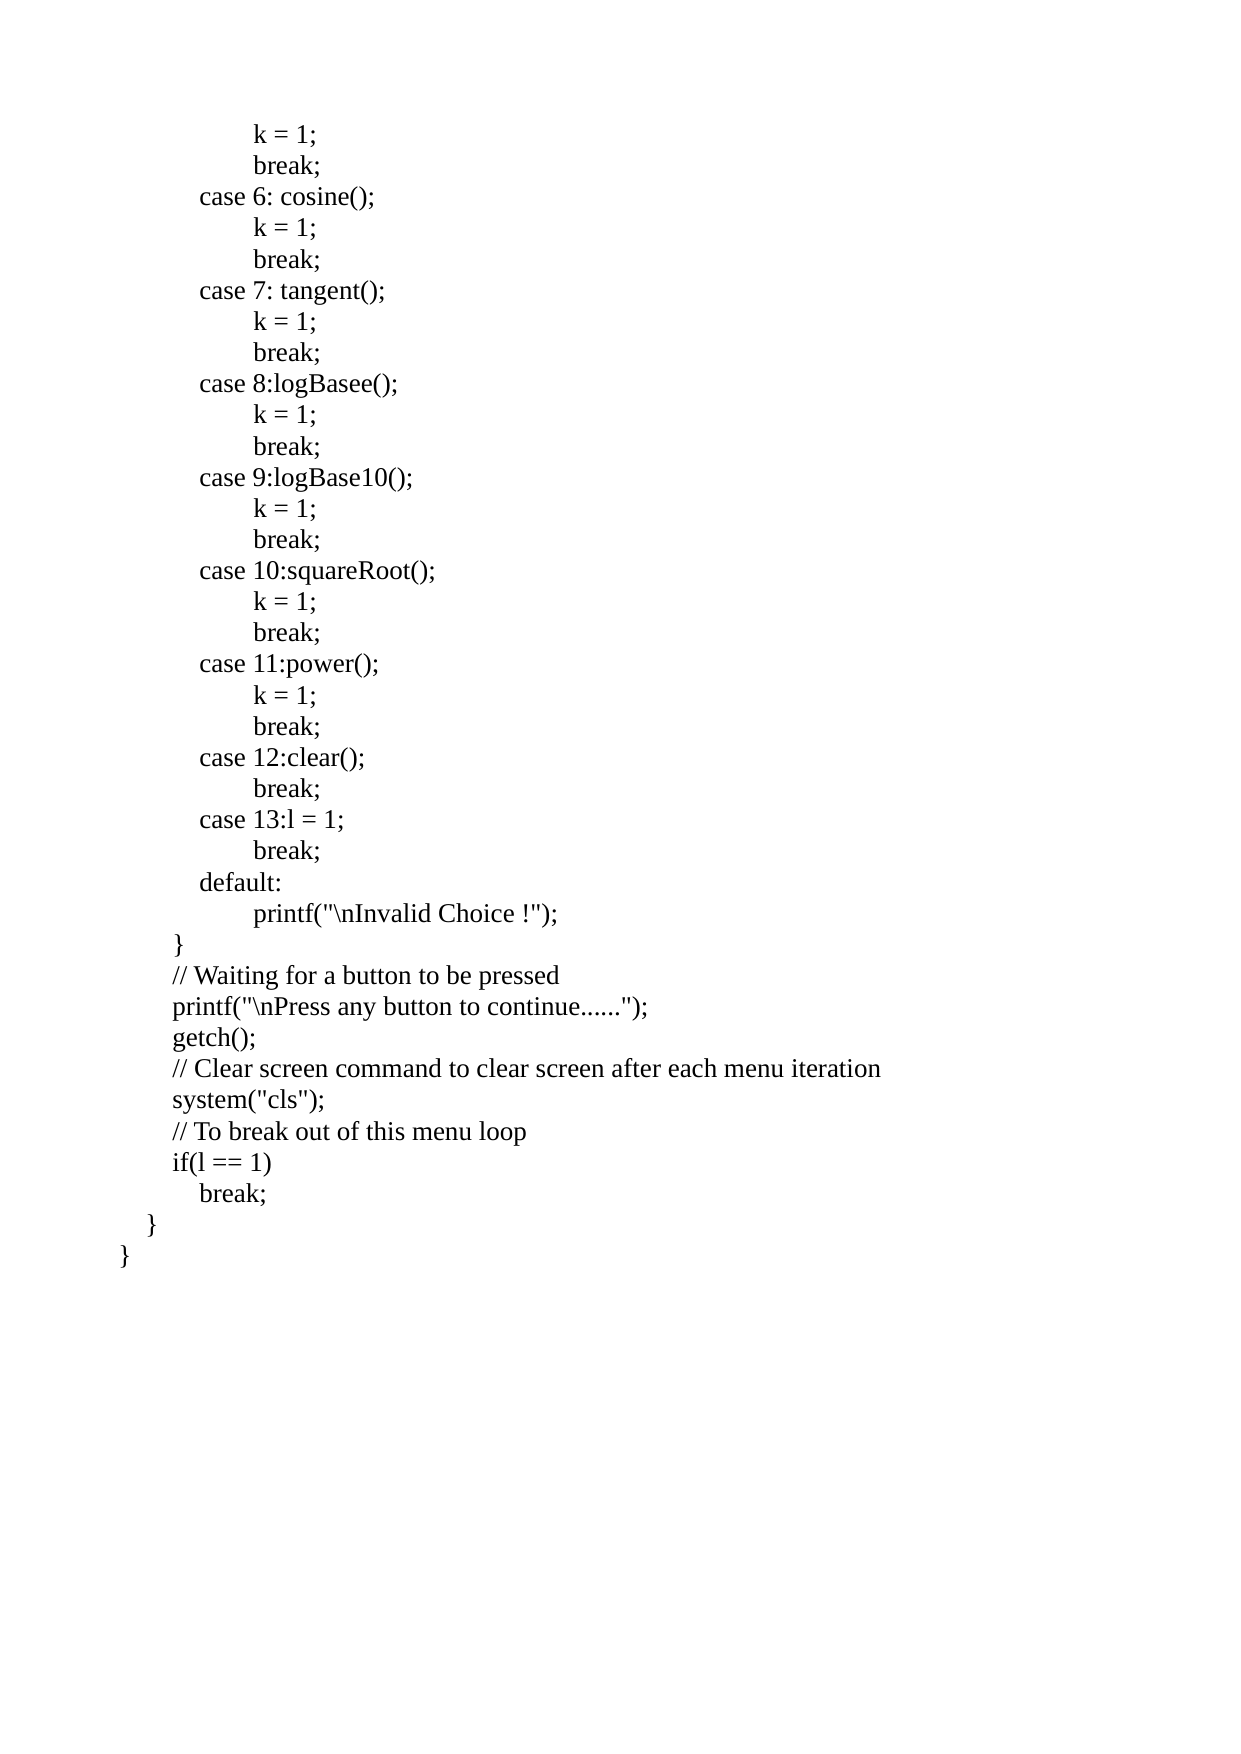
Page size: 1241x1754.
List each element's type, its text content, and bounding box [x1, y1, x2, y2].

text case 9:logBase10(); [118, 461, 1122, 492]
text k = 1; [118, 118, 1122, 149]
text case 6: cosine(); [118, 180, 1122, 212]
text } [118, 1239, 1122, 1271]
text // To break out of this menu loop [118, 1115, 1122, 1146]
text break; [118, 336, 1122, 367]
text break; [118, 523, 1122, 554]
text k = 1; [118, 492, 1122, 523]
text break; [118, 1177, 1122, 1208]
text system("cls"); [118, 1084, 1122, 1115]
text k = 1; [118, 305, 1122, 336]
text default: [118, 866, 1122, 897]
text break; [118, 616, 1122, 648]
text k = 1; [118, 585, 1122, 616]
text // Clear screen command to clear screen after each menu iteration [118, 1052, 1122, 1084]
text printf("\nInvalid Choice !"); [118, 897, 1122, 928]
text case 11:power(); [118, 648, 1122, 679]
text if(l == 1) [118, 1146, 1122, 1177]
text break; [118, 710, 1122, 741]
text // Waiting for a button to be pressed [118, 959, 1122, 990]
text printf("\nPress any button to continue......"); [118, 990, 1122, 1021]
text getch(); [118, 1021, 1122, 1052]
text case 12:clear(); [118, 741, 1122, 772]
text break; [118, 243, 1122, 274]
text } [118, 1208, 1122, 1239]
text k = 1; [118, 212, 1122, 243]
text k = 1; [118, 679, 1122, 710]
text break; [118, 429, 1122, 461]
text break; [118, 149, 1122, 180]
text case 8:logBasee(); [118, 367, 1122, 398]
text k = 1; [118, 398, 1122, 429]
text case 13:l = 1; [118, 803, 1122, 834]
text break; [118, 772, 1122, 803]
text case 7: tangent(); [118, 274, 1122, 305]
text break; [118, 834, 1122, 866]
text case 10:squareRoot(); [118, 554, 1122, 585]
text } [118, 928, 1122, 959]
